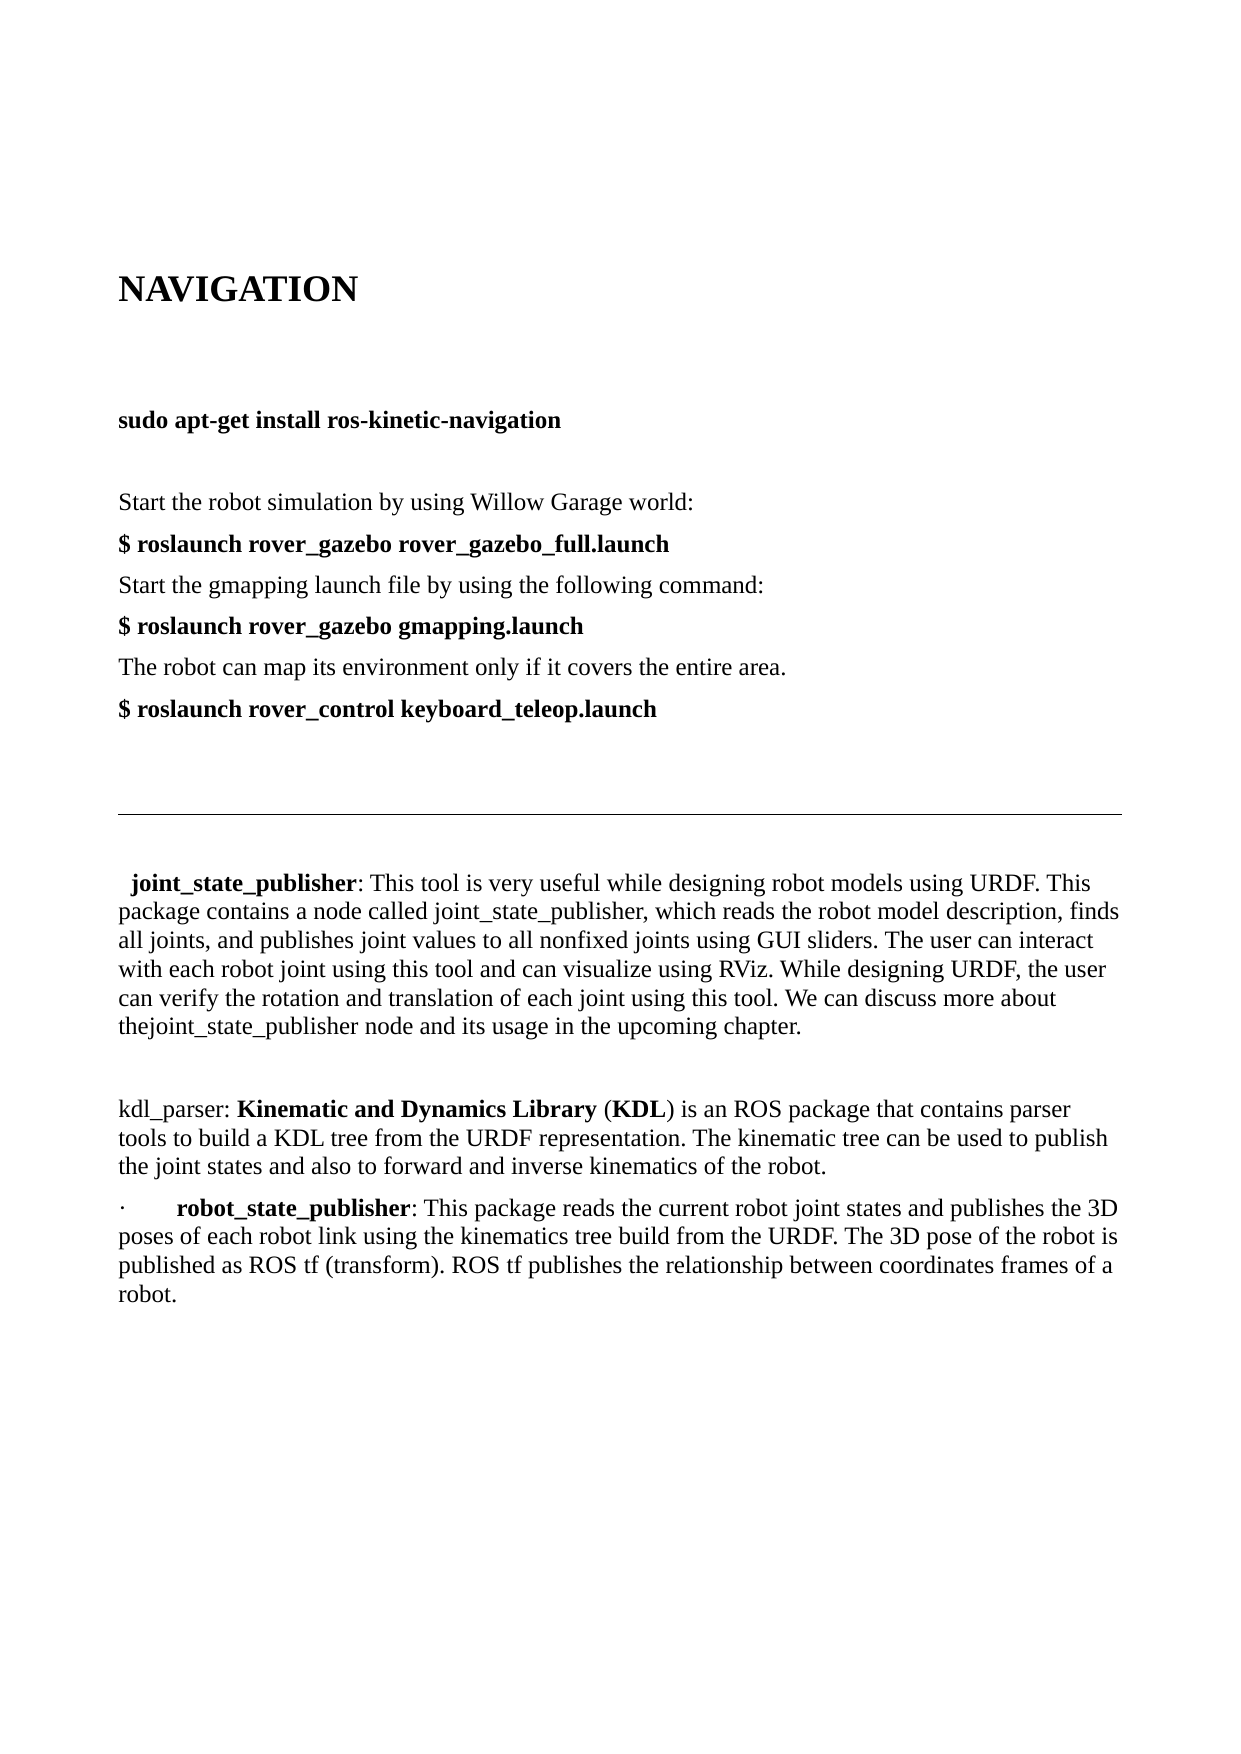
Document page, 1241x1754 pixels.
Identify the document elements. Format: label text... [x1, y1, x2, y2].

text The robot can map its environment only if it covers the entire area. [118, 652, 1122, 681]
text kdl_parser: Kinematic and Dynamics Library (KDL) is an ROS package that contains parser tools to build a KDL tree from the URDF representation. The kinematic tree can be used to publish the joint states and also to forward and inverse kinematics of the robot. [118, 1094, 1122, 1180]
text joint_state_publisher: This tool is very useful while designing robot models using URDF. This package contains a node called joint_state_publisher, which reads the robot model description, finds all joints, and publishes joint values to all nonfixed joints using GUI sliders. The user can interact with each robot joint using this tool and can visualize using RViz. While designing URDF, the user can verify the rotation and translation of each joint using this tool. We can discuss more about thejoint_state_publisher node and its usage in the upcoming chapter. [118, 868, 1122, 1040]
text $ roslaunch rover_gazebo rover_gazebo_full.launch [118, 529, 1122, 557]
text Start the robot simulation by using Willow Garage world: [118, 487, 1122, 516]
text · robot_state_publisher: This package reads the current robot joint states and publishes the 3D poses of each robot link using the kinematics tree build from the URDF. The 3D pose of the robot is published as ROS tf (transform). ROS tf publishes the relationship between coordinates frames of a robot. [118, 1193, 1122, 1308]
text $ roslaunch rover_control keyboard_teleop.launch [118, 694, 1122, 722]
text sudo apt-get install ros-kinetic-navigation [118, 405, 1122, 434]
text $ roslaunch rover_gazebo gmapping.launch [118, 611, 1122, 640]
subtitle NAVIGATION [118, 267, 1122, 310]
text Start the gmapping launch file by using the following command: [118, 570, 1122, 599]
